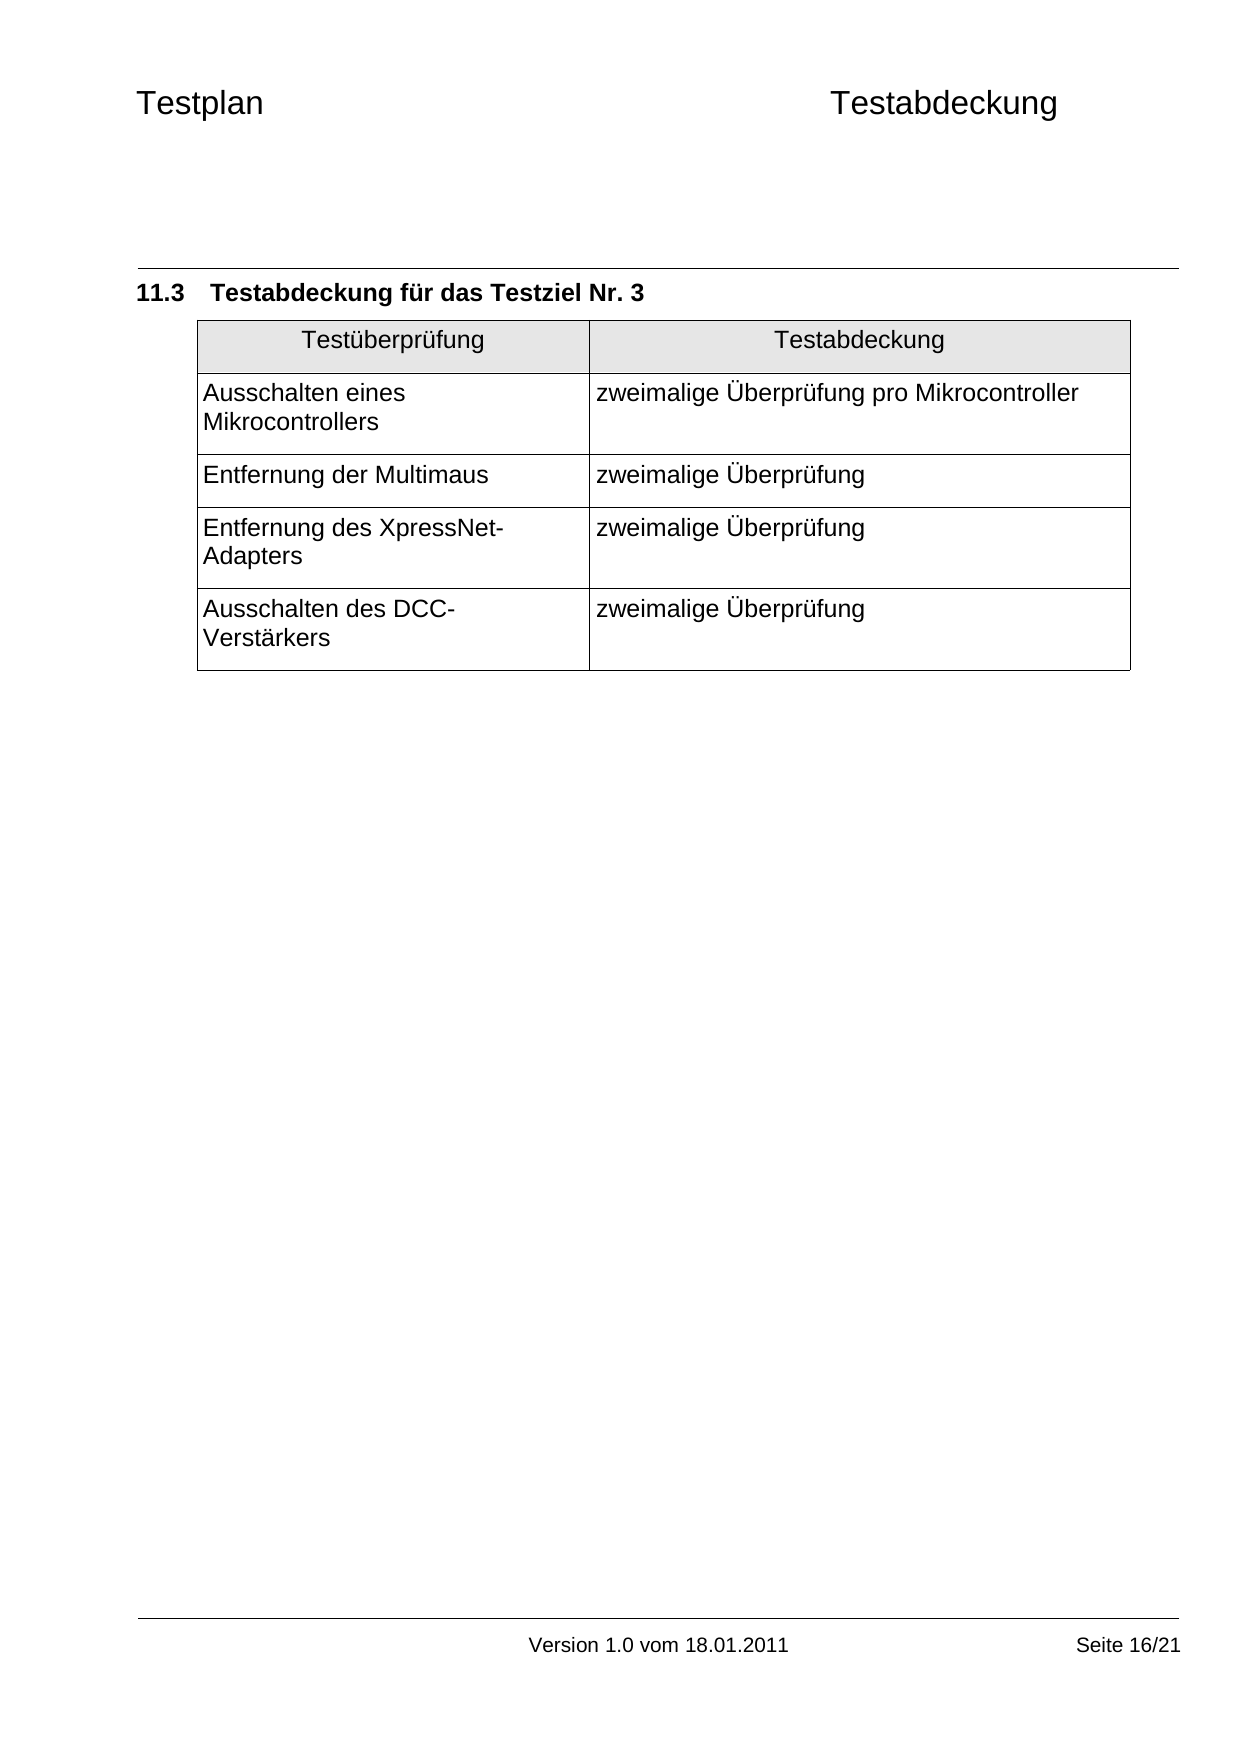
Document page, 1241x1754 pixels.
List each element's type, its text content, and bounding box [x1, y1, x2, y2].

table_cell Entfernung der Multimaus [198, 455, 589, 507]
table_cell Ausschalten eines Mikrocontrollers [198, 374, 589, 454]
table_cell Ausschalten des DCC-Verstärkers [198, 589, 589, 670]
table_header Testüberprüfung [198, 321, 589, 372]
subtitle Testabdeckung für das Testziel Nr. 3 [136, 289, 1181, 307]
table_cell zweimalige Überprüfung [590, 455, 1130, 507]
table_header Testabdeckung [590, 321, 1130, 372]
table_cell Entfernung des XpressNet-Adapters [198, 508, 589, 588]
table_cell zweimalige Überprüfung [590, 508, 1130, 588]
table_cell zweimalige Überprüfung pro Mikrocontroller [590, 374, 1130, 454]
table_cell zweimalige Überprüfung [590, 589, 1130, 670]
